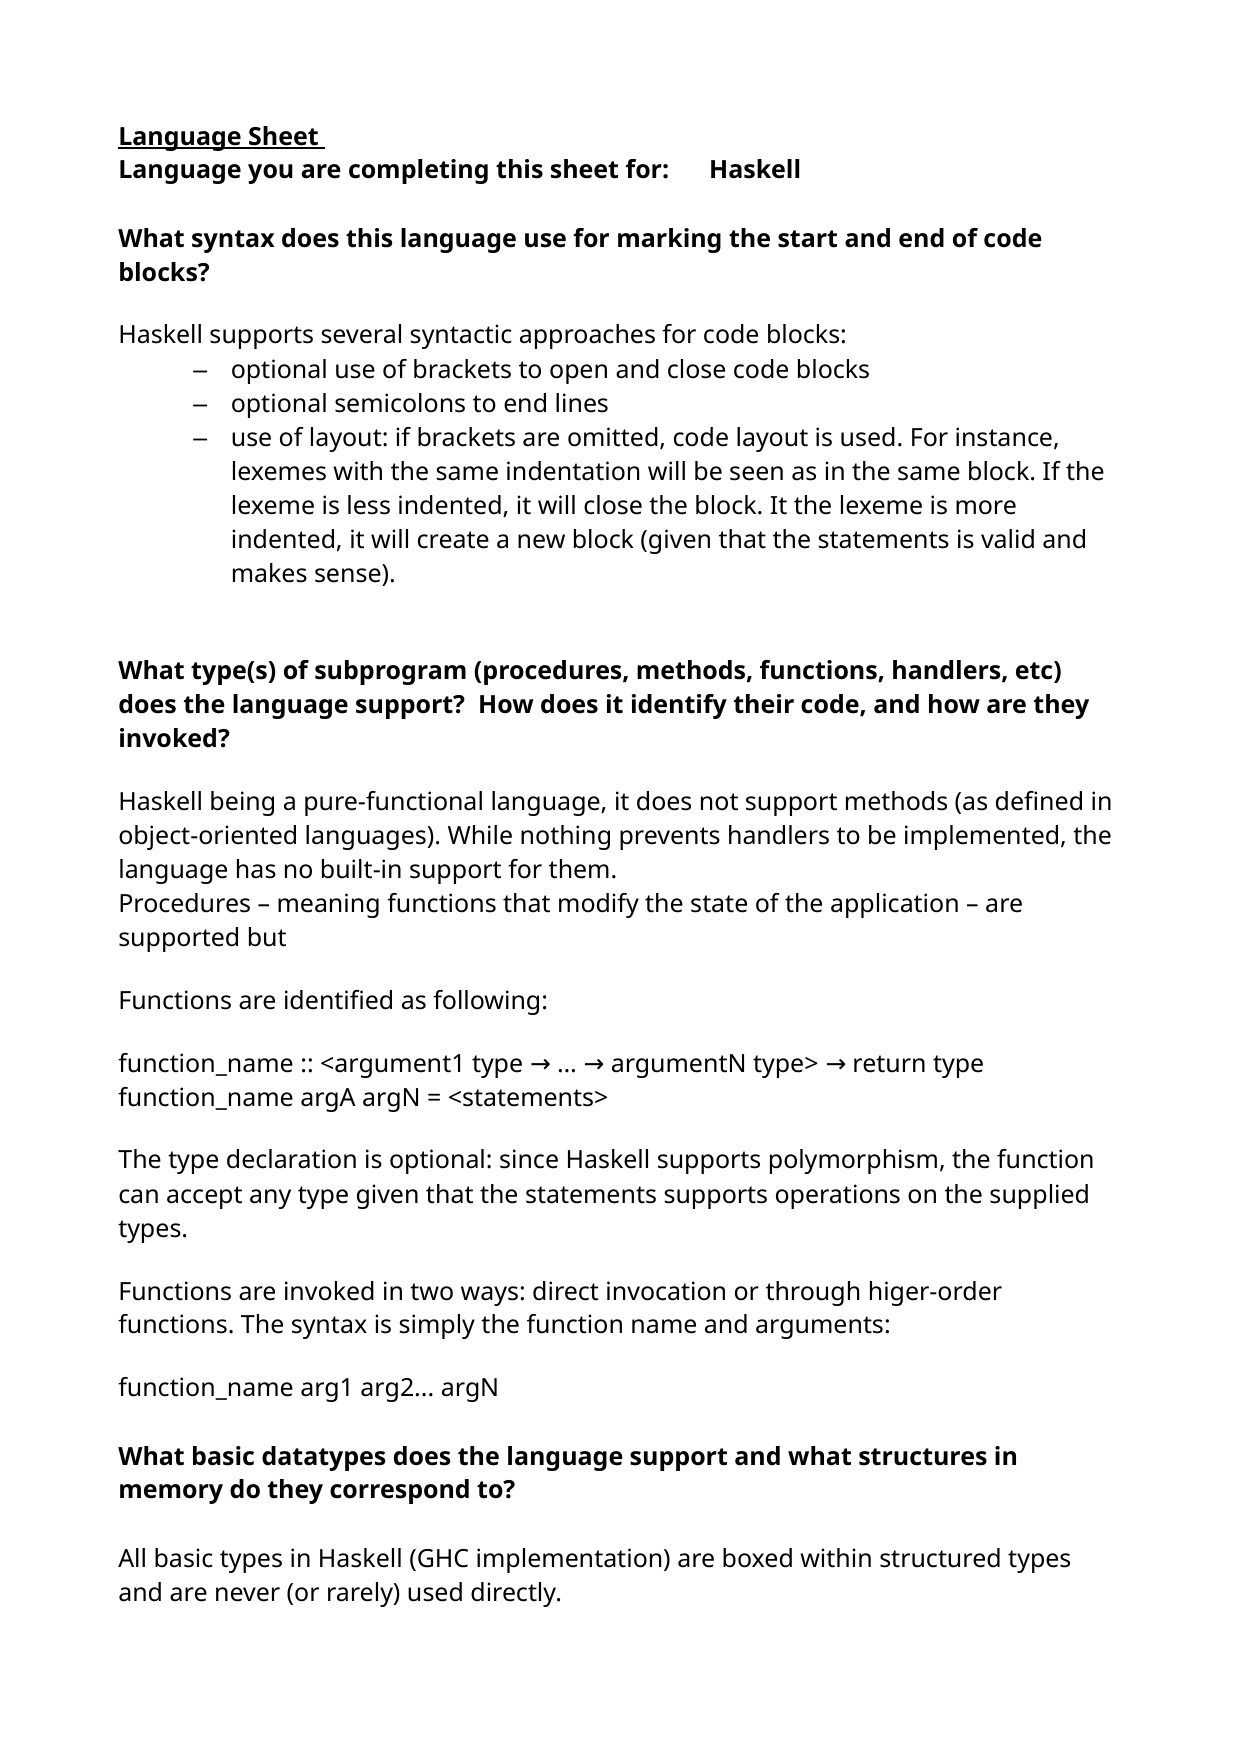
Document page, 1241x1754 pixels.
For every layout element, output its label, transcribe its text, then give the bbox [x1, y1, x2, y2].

text Language Sheet [118, 118, 1122, 152]
text Functions are invoked in two ways: direct invocation or through higer-order functions. The syntax is simply the function name and arguments: [118, 1273, 1122, 1341]
text function_name arg1 arg2... argN What basic datatypes does the language support and what structures in memory do they correspond to? [118, 1370, 1122, 1506]
list optional semicolons to end lines [193, 385, 1122, 419]
text Haskell supports several syntactic approaches for code blocks: [118, 317, 1122, 351]
text function_name argA argN = <statements> [118, 1079, 1122, 1113]
text What syntax does this language use for marking the start and end of code blocks? [118, 186, 1122, 317]
list optional use of brackets to open and close code blocks [193, 351, 1122, 385]
list use of layout: if brackets are omitted, code layout is used. For instance, lexemes with the same indentation will be seen as in the same block. If the lexeme is less indented, it will close the block. It the lexeme is more indented, it will create a new block (given that the statements is valid and makes sense). [193, 419, 1122, 590]
text function_name :: <argument1 type → … → argumentN type> → return type [118, 1045, 1122, 1079]
text What type(s) of subprogram (procedures, methods, functions, handlers, etc) does the language support? How does it identify their code, and how are they invoked? [118, 652, 1122, 755]
text Language you are completing this sheet for: Haskell [118, 152, 1122, 186]
text All basic types in Haskell (GHC implementation) are boxed within structured types and are never (or rarely) used directly. [118, 1540, 1122, 1608]
text The type declaration is optional: since Haskell supports polymorphism, the function can accept any type given that the statements supports operations on the supplied types. [118, 1142, 1122, 1244]
text Procedures – meaning functions that modify the state of the application – are supported but [118, 886, 1122, 954]
text Functions are identified as following: [118, 982, 1122, 1017]
text Haskell being a pure-functional language, it does not support methods (as defined in object-oriented languages). While nothing prevents handlers to be implemented, the language has no built-in support for them. [118, 783, 1122, 886]
